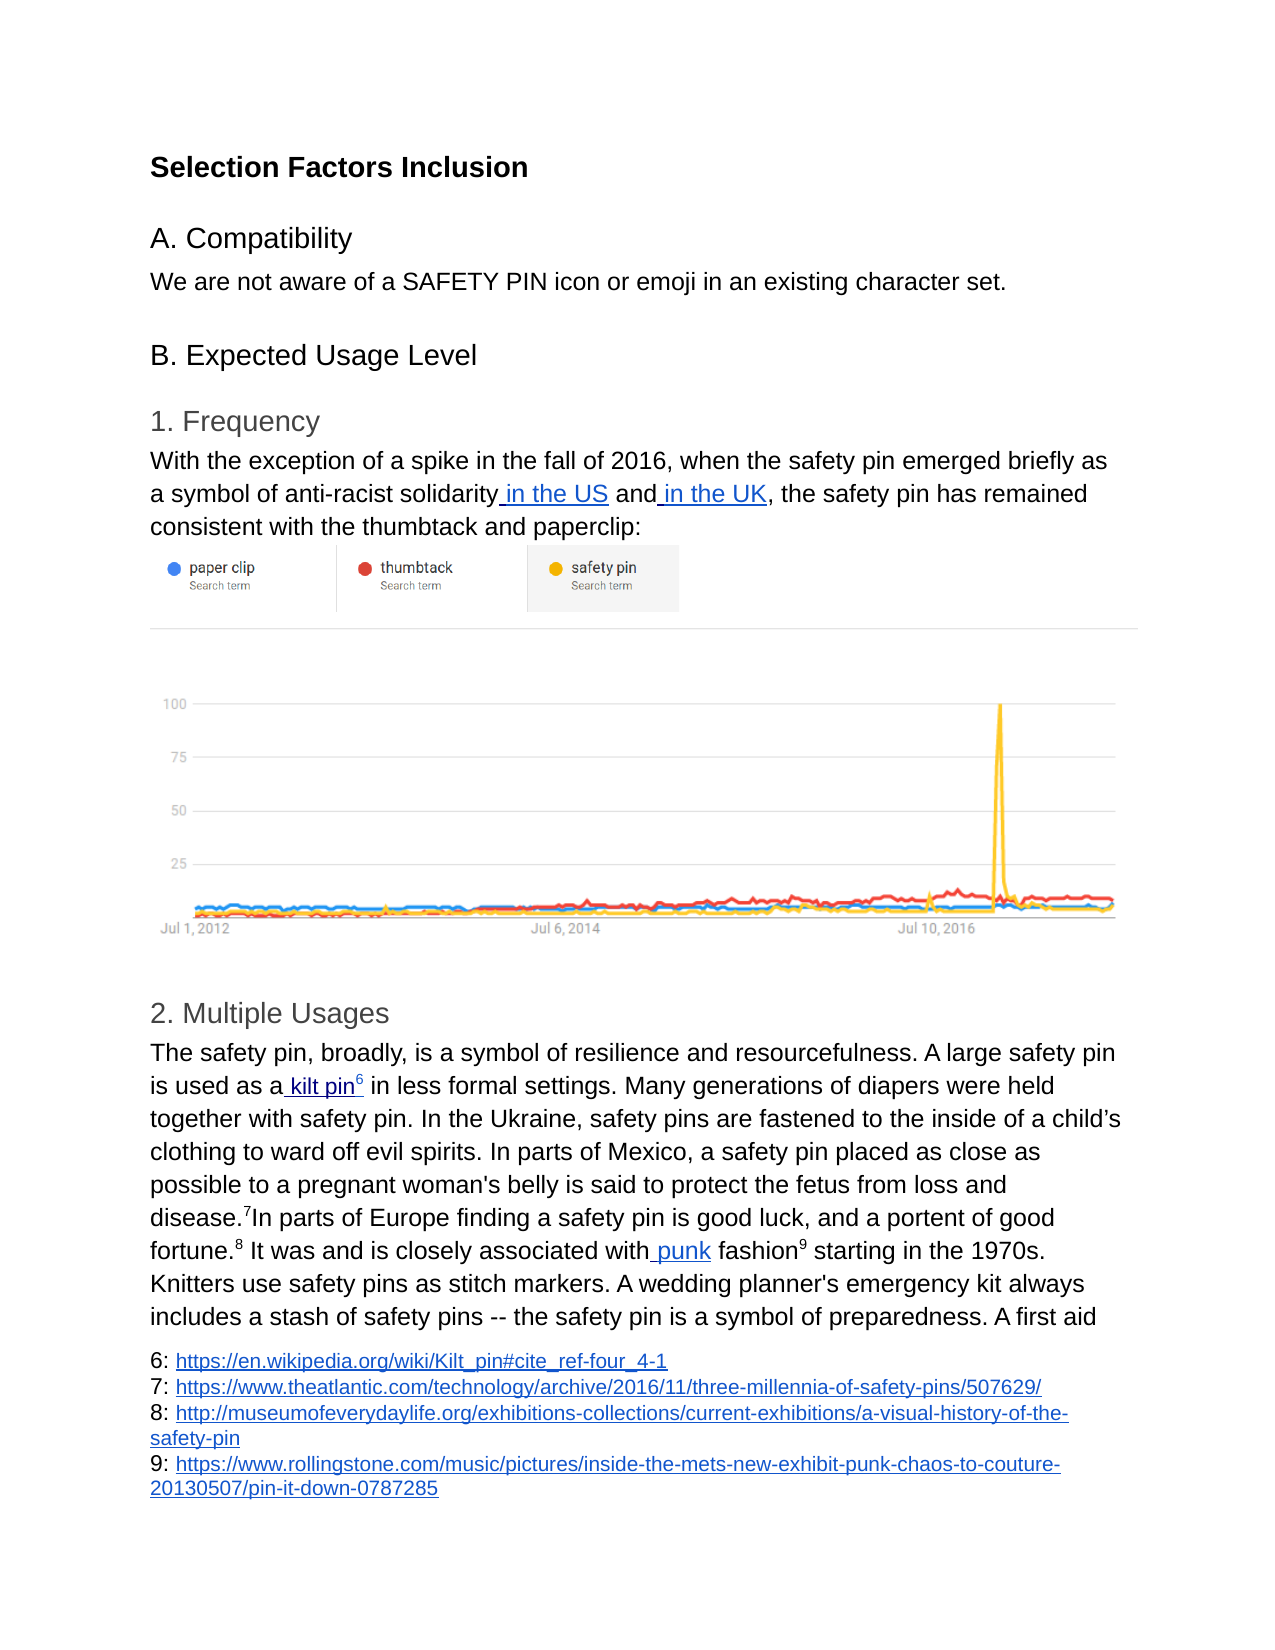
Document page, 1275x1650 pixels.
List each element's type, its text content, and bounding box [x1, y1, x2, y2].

text With the exception of a spike in the fall of 2016, when the safety pin emerged briefly as a symbol of anti-racist solidarity in the US and in the UK, the safety pin has remained consistent with the thumbtack and paperclip: [150, 446, 1125, 541]
picture [150, 545, 680, 612]
subtitle A. Compatibility [150, 221, 1125, 254]
text The safety pin, broadly, is a symbol of resilience and resourcefulness. A large safety pin is used as a kilt pin in less formal settings. Many generations of diapers were held together with safety pin. In the Ukraine, safety pins are fastened to the inside of a child’s clothing to ward off evil spirits. In parts of Mexico, a safety pin placed as close as possible to a pregnant woman's belly is said to protect the fetus from loss and disease.In parts of Europe finding a safety pin is good luck, and a portent of good fortune. It was and is closely associated with punk fashion starting in the 1970s. Knitters use safety pins as stitch markers. A wedding planner's emergency kit always includes a stash of safety pins -- the safety pin is a symbol of preparedness. A first aid [150, 1038, 1125, 1331]
text https://www.rollingstone.com/music/pictures/inside-the-mets-new-exhibit-punk-chaos-to-couture-20130507/pin-it-down-0787285 [150, 1450, 1125, 1500]
picture [150, 615, 1138, 959]
text https://en.wikipedia.org/wiki/Kilt_pin#cite_ref-four_4-1 [150, 1347, 1125, 1373]
subtitle B. Expected Usage Level [150, 338, 1125, 371]
text https://www.theatlantic.com/technology/archive/2016/11/three-millennia-of-safety-pins/507629/ [150, 1373, 1125, 1399]
text We are not aware of a SAFETY PIN icon or emoji in an existing character set. [150, 267, 1125, 296]
subtitle 2. Multiple Usages [150, 996, 1125, 1029]
subtitle Selection Factors Inclusion [150, 150, 1125, 183]
subtitle 1. Frequency [150, 404, 1125, 438]
text http://museumofeverydaylife.org/exhibitions-collections/current-exhibitions/a-visual-history-of-the-safety-pin [150, 1399, 1125, 1450]
